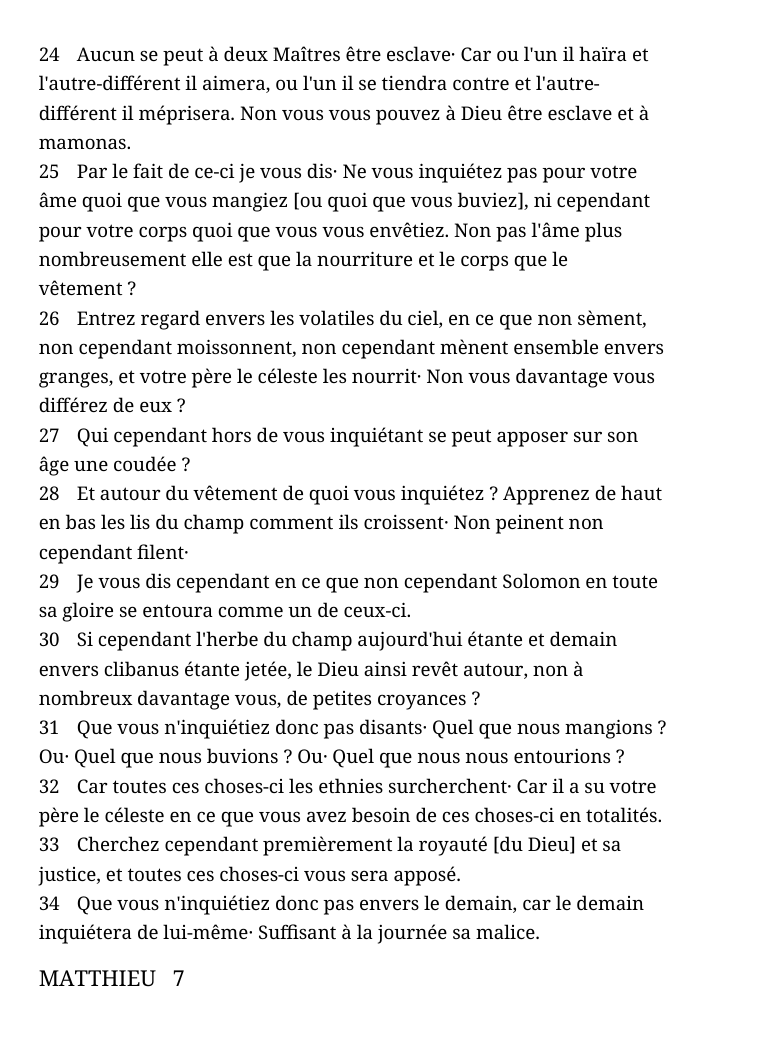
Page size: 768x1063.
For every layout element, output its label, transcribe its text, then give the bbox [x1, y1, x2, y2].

text 24 Aucun se peut à deux Maîtres être esclave· Car ou l'un il haïra et l'autre-différent il aimera, ou l'un il se tiendra contre et l'autre-différent il méprisera. Non vous vous pouvez à Dieu être esclave et à mamonas. 25 Par le fait de ce-ci je vous dis· Ne vous inquiétez pas pour votre âme quoi que vous mangiez [ou quoi que vous buviez], ni cependant pour votre corps quoi que vous vous envêtiez. Non pas l'âme plus nombreusement elle est que la nourriture et le corps que le vêtement ? 26 Entrez regard envers les volatiles du ciel, en ce que non sèment, non cependant moissonnent, non cependant mènent ensemble envers granges, et votre père le céleste les nourrit· Non vous davantage vous différez de eux ? 27 Qui cependant hors de vous inquiétant se peut apposer sur son âge une coudée ? 28 Et autour du vêtement de quoi vous inquiétez ? Apprenez de haut en bas les lis du champ comment ils croissent· Non peinent non cependant filent· 29 Je vous dis cependant en ce que non cependant Solomon en toute sa gloire se entoura comme un de ceux-ci. 30 Si cependant l'herbe du champ aujourd'hui étante et demain envers clibanus étante jetée, le Dieu ainsi revêt autour, non à nombreux davantage vous, de petites croyances ? 31 Que vous n'inquiétiez donc pas disants· Quel que nous mangions ? Ou· Quel que nous buvions ? Ou· Quel que nous nous entourions ? 32 Car toutes ces choses-ci les ethnies surcherchent· Car il a su votre père le céleste en ce que vous avez besoin de ces choses-ci en totalités. 33 Cherchez cependant premièrement la royauté [du Dieu] et sa justice, et toutes ces choses-ci vous sera apposé. 34 Que vous n'inquiétiez donc pas envers le demain, car le demain inquiétera de lui-même· Suffisant à la journée sa malice. [38, 41, 667, 945]
text MATTHIEU 7 [38, 963, 667, 993]
